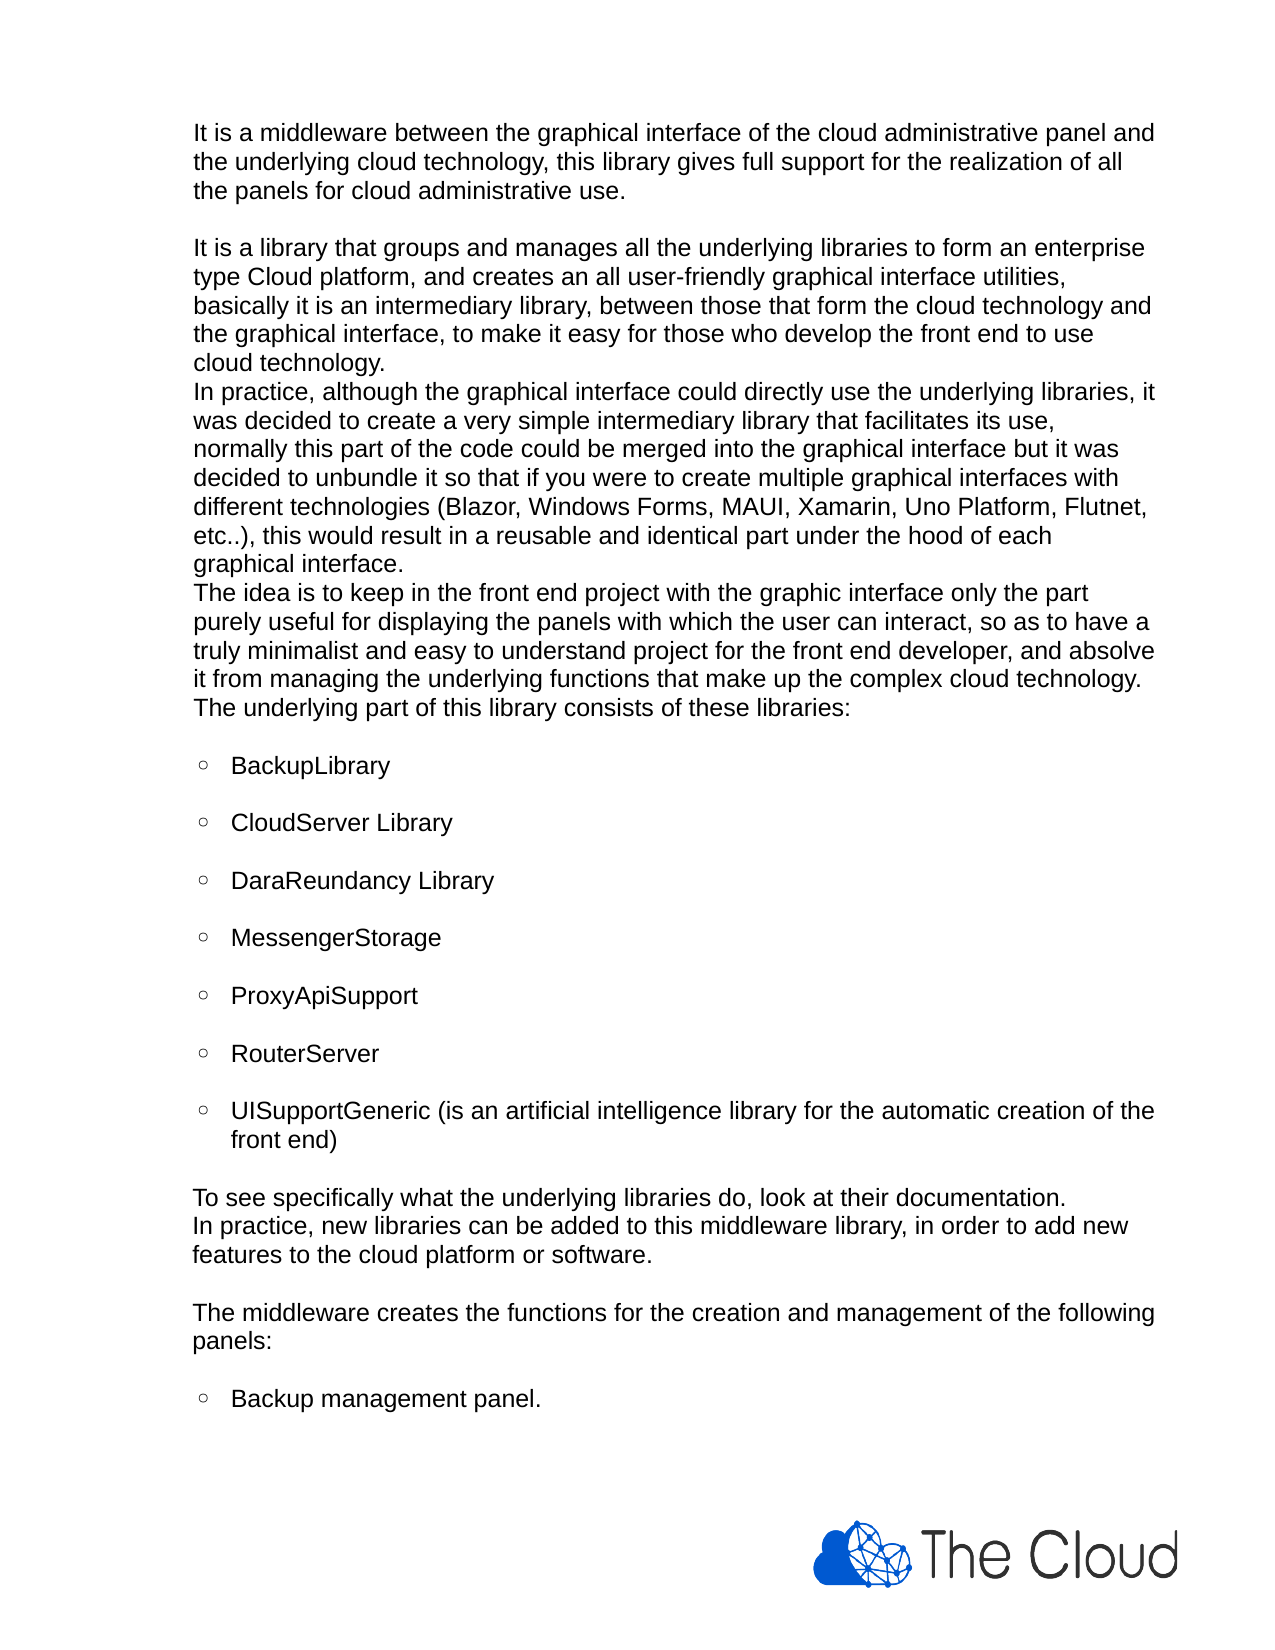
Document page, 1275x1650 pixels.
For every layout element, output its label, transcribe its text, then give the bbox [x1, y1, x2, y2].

text The middleware creates the functions for the creation and management of the following panels: [192, 1298, 1157, 1384]
list DaraReundancy Library [193, 866, 1157, 895]
list UISupportGeneric (is an artificial intelligence library for the automatic creation of the front end) [193, 1096, 1157, 1154]
text To see specifically what the underlying libraries do, look at their documentation. In practice, new libraries can be added to this middleware library, in order to add new features to the cloud platform or software. [192, 1183, 1157, 1269]
list CloudServer Library [193, 808, 1157, 837]
list It is a middleware between the graphical interface of the cloud administrative panel and the underlying cloud technology, this library gives full support for the realization of all the panels for cloud administrative use. [156, 118, 1157, 204]
list MessengerStorage [193, 923, 1157, 952]
list Backup management panel. [193, 1384, 1157, 1413]
list BackupLibrary [193, 751, 1157, 779]
picture [813, 1520, 1178, 1588]
list RouterServer [193, 1039, 1157, 1067]
list ProxyApiSupport [193, 981, 1157, 1010]
list It is a library that groups and manages all the underlying libraries to form an enterprise type Cloud platform, and creates an all user-friendly graphical interface utilities, basically it is an intermediary library, between those that form the cloud technology and the graphical interface, to make it easy for those who develop the front end to use cloud technology. In practice, although the graphical interface could directly use the underlying libraries, it was decided to create a very simple intermediary library that facilitates its use, normally this part of the code could be merged into the graphical interface but it was decided to unbundle it so that if you were to create multiple graphical interfaces with different technologies (Blazor, Windows Forms, MAUI, Xamarin, Uno Platform, Flutnet, etc..), this would result in a reusable and identical part under the hood of each graphical interface. The idea is to keep in the front end project with the graphic interface only the part purely useful for displaying the panels with which the user can interact, so as to have a truly minimalist and easy to understand project for the front end developer, and absolve it from managing the underlying functions that make up the complex cloud technology. The underlying part of this library consists of these libraries: [156, 204, 1157, 751]
